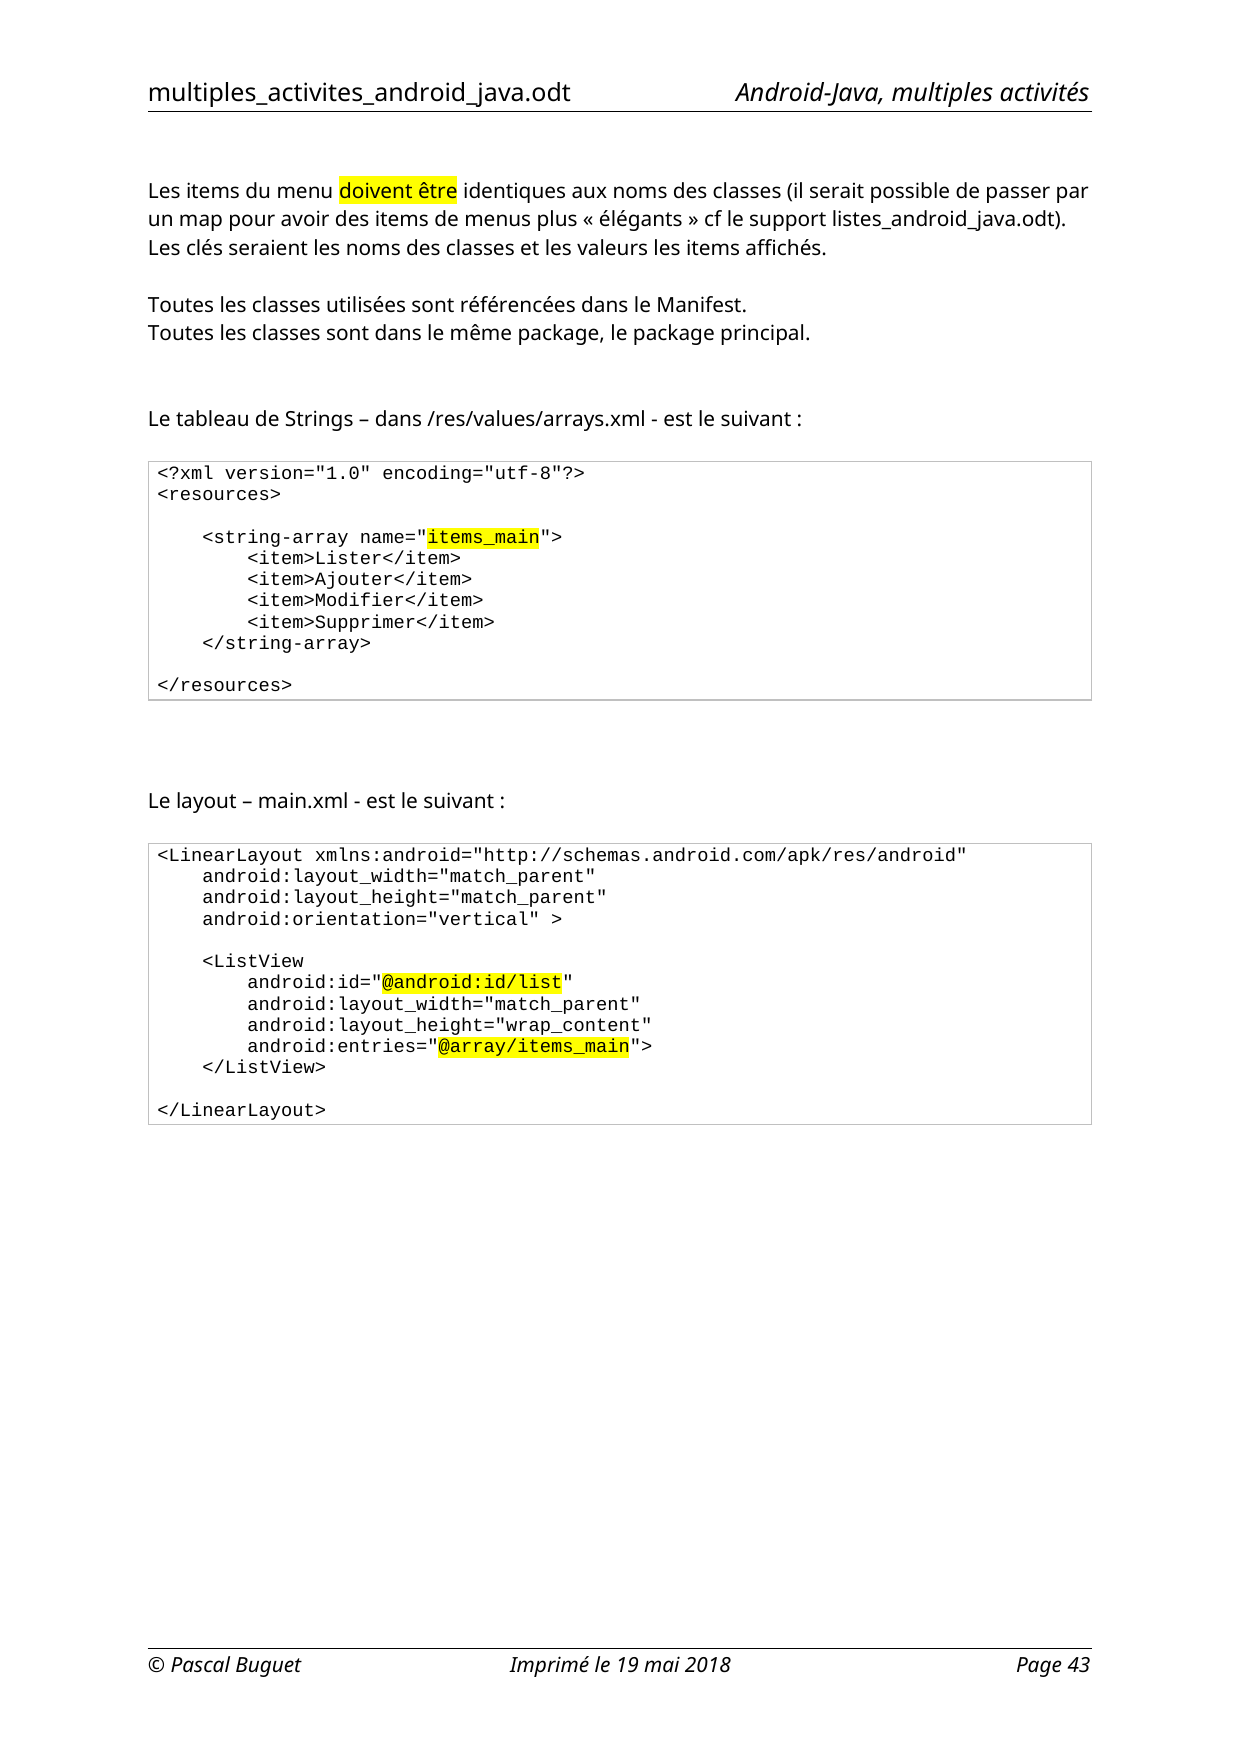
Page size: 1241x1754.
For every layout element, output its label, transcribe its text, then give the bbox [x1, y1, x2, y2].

text Le layout – main.xml - est le suivant : [148, 786, 1092, 814]
text <ListView [149, 949, 1091, 970]
text Le tableau de Strings – dans /res/values/arrays.xml - est le suivant : [148, 404, 1092, 432]
text <item>Supprimer</item> [149, 609, 1091, 631]
text </LinearLayout> [149, 1098, 1091, 1124]
text android:layout_height="wrap_content" [149, 1013, 1091, 1034]
text <item>Lister</item> [149, 546, 1091, 567]
text android:entries="@array/items_main"> [149, 1034, 1091, 1055]
text <item>Modifier</item> [149, 588, 1091, 609]
text <?xml version="1.0" encoding="utf-8"?> [149, 462, 1091, 482]
text <string-array name="items_main"> [149, 524, 1091, 546]
text </ListView> [149, 1055, 1091, 1076]
text Les items du menu doivent être identiques aux noms des classes (il serait possible de passer par un map pour avoir des items de menus plus « élégants » cf le support listes_android_java.odt). Les clés seraient les noms des classes et les valeurs les items affichés. [148, 176, 1092, 261]
text android:layout_width="match_parent" [149, 991, 1091, 1013]
text android:layout_width="match_parent" [149, 864, 1091, 885]
text </resources> [149, 673, 1091, 699]
text Toutes les classes sont dans le même package, le package principal. [148, 318, 1092, 347]
text <item>Ajouter</item> [149, 567, 1091, 588]
text <resources> [149, 482, 1091, 503]
text <LinearLayout xmlns:android="http://schemas.android.com/apk/res/android" [149, 844, 1091, 864]
text android:orientation="vertical" > [149, 906, 1091, 928]
text Toutes les classes utilisées sont référencées dans le Manifest. [148, 290, 1092, 318]
text android:id="@android:id/list" [149, 970, 1091, 991]
text android:layout_height="match_parent" [149, 885, 1091, 906]
text </string-array> [149, 631, 1091, 652]
